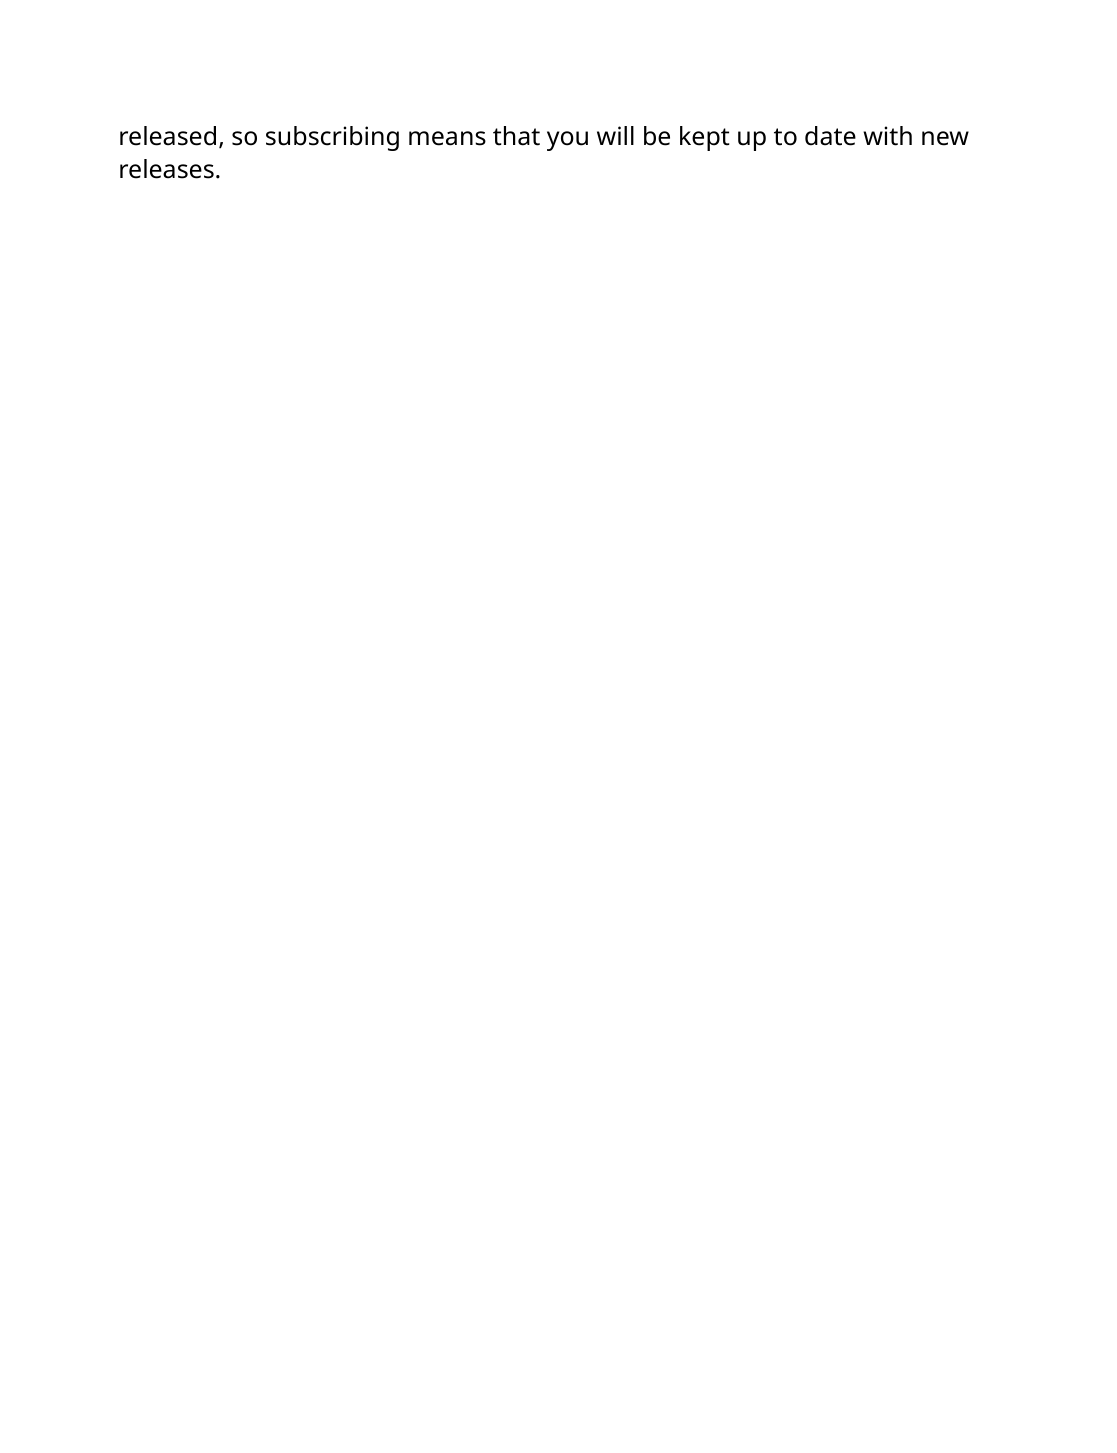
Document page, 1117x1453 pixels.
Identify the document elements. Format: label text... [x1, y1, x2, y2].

text released, so subscribing means that you will be kept up to date with new releases. [118, 118, 999, 186]
